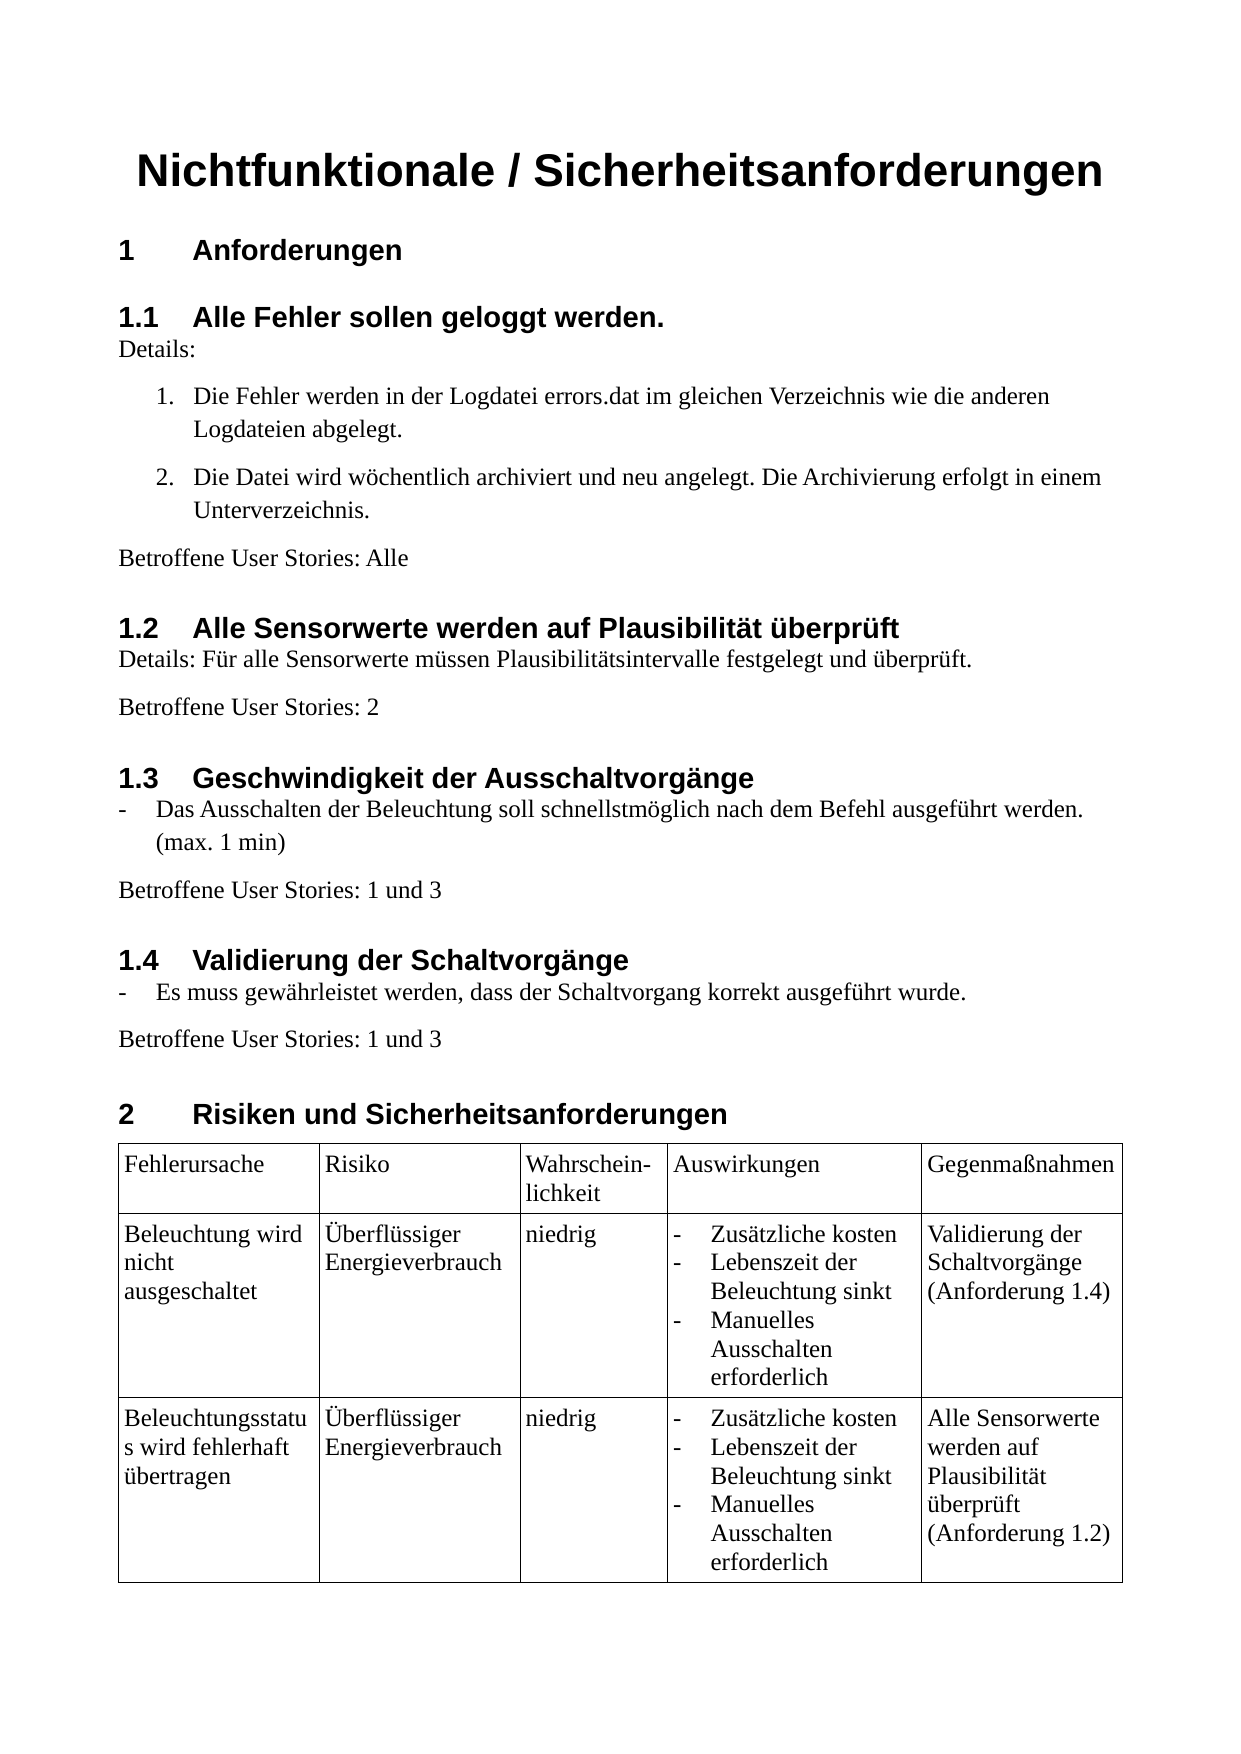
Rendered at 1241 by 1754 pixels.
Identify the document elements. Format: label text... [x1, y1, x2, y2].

list Das Ausschalten der Beleuchtung soll schnellstmöglich nach dem Befehl ausgeführt werden. (max. 1 min) [118, 794, 1122, 856]
text Betroffene User Stories: Alle [118, 543, 1122, 571]
table_cell Überflüssiger Energieverbrauch [320, 1398, 520, 1581]
text Details: [118, 334, 1122, 362]
table_cell niedrig [521, 1214, 667, 1397]
table_header Wahrschein-lichkeit [521, 1144, 667, 1212]
table_cell Beleuchtung wird nicht ausgeschaltet [119, 1214, 319, 1397]
list Es muss gewährleistet werden, dass der Schaltvorgang korrekt ausgeführt wurde. [118, 977, 1122, 1006]
subtitle Validierung der Schaltvorgänge [118, 943, 1122, 977]
subtitle Risiken und Sicherheitsanforderungen [118, 1097, 1122, 1131]
text Betroffene User Stories: 1 und 3 [118, 1024, 1122, 1053]
list Die Datei wird wöchentlich archiviert und neu angelegt. Die Archivierung erfolgt in einem Unterverzeichnis. [156, 462, 1122, 524]
subtitle Alle Fehler sollen geloggt werden. [118, 300, 1122, 334]
table_header Risiko [320, 1144, 520, 1212]
table_cell Zusätzliche kosten Lebenszeit der Beleuchtung sinkt Manuelles Ausschalten erforderlich [668, 1398, 921, 1581]
subtitle Alle Sensorwerte werden auf Plausibilität überprüft [118, 611, 1122, 644]
table_header Gegenmaßnahmen [922, 1144, 1122, 1212]
text Betroffene User Stories: 2 [118, 692, 1122, 721]
table_cell Zusätzliche kosten Lebenszeit der Beleuchtung sinkt Manuelles Ausschalten erforderlich [668, 1214, 921, 1397]
text Betroffene User Stories: 1 und 3 [118, 875, 1122, 903]
table_cell Beleuchtungsstatus wird fehlerhaft übertragen [119, 1398, 319, 1581]
table_cell Validierung der Schaltvorgänge (Anforderung 1.4) [922, 1214, 1122, 1397]
list Die Fehler werden in der Logdatei errors.dat im gleichen Verzeichnis wie die anderen Logdateien abgelegt. [156, 381, 1122, 443]
table_cell niedrig [521, 1398, 667, 1581]
subtitle Anforderungen [118, 233, 1122, 267]
subtitle Geschwindigkeit der Ausschaltvorgänge [118, 761, 1122, 794]
table_cell Überflüssiger Energieverbrauch [320, 1214, 520, 1397]
table_cell Alle Sensorwerte werden auf Plausibilität überprüft (Anforderung 1.2) [922, 1398, 1122, 1581]
table_header Auswirkungen [668, 1144, 921, 1212]
table_header Fehlerursache [119, 1144, 319, 1212]
text Details: Für alle Sensorwerte müssen Plausibilitätsintervalle festgelegt und überprüft. [118, 644, 1122, 673]
text Nichtfunktionale / Sicherheitsanforderungen [118, 143, 1122, 196]
